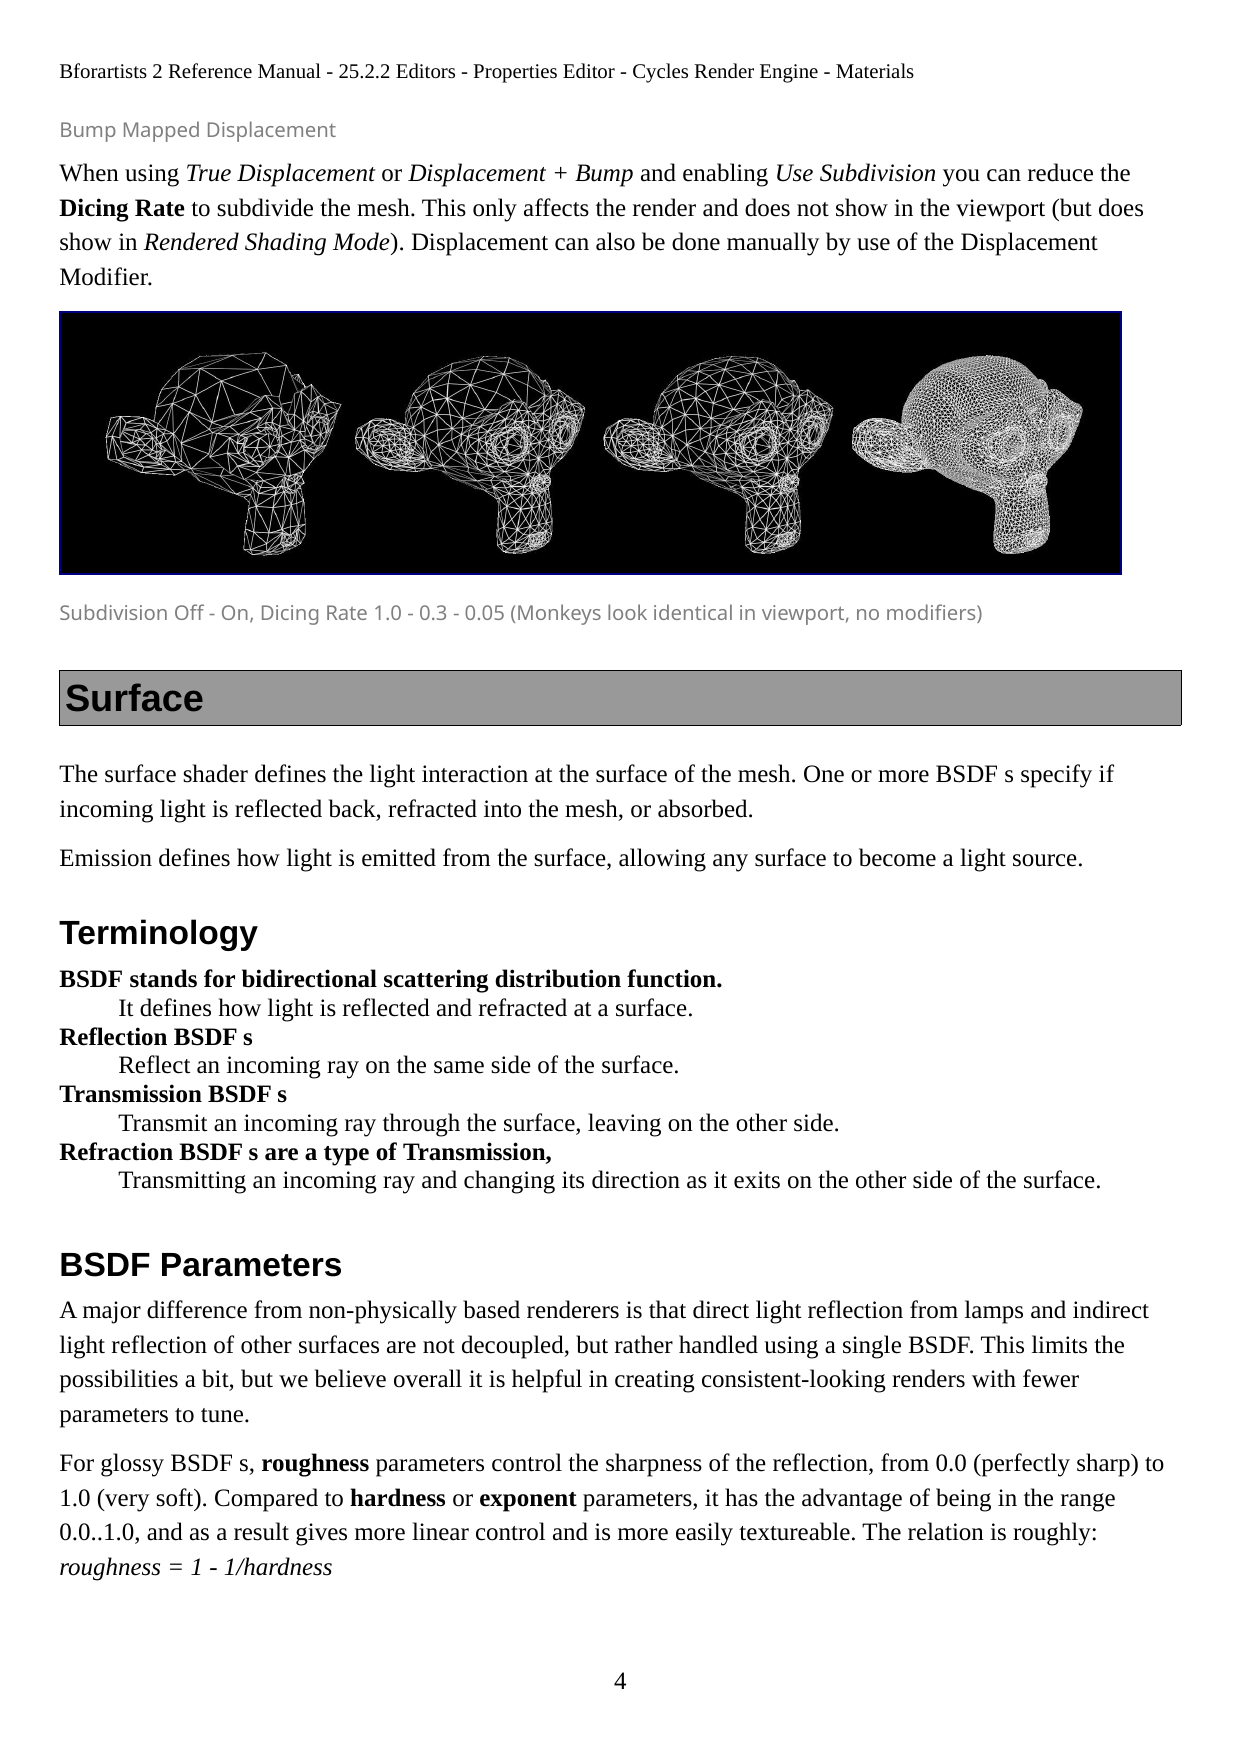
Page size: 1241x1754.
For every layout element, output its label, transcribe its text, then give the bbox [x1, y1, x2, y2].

list Reflect an incoming ray on the same side of the surface. [118, 1050, 1181, 1079]
text For glossy BSDF s, roughness parameters control the sharpness of the reflection, from 0.0 (perfectly sharp) to 1.0 (very soft). Compared to hardness or exponent parameters, it has the advantage of being in the range 0.0..1.0, and as a result gives more linear control and is more easily textureable. The relation is roughly: roughness = 1 - 1/hardness [59, 1448, 1181, 1580]
picture [61, 313, 1120, 573]
list Transmitting an incoming ray and changing its direction as it exits on the other side of the surface. [118, 1165, 1181, 1194]
subtitle BSDF Parameters [59, 1244, 1181, 1283]
subtitle Terminology [59, 913, 1181, 952]
subtitle Transmission BSDF s [59, 1079, 1181, 1108]
text Emission defines how light is emitted from the surface, allowing any surface to become a light source. [59, 843, 1181, 872]
list It defines how light is reflected and refracted at a surface. [118, 993, 1181, 1022]
text When using True Displacement or Displacement + Bump and enabling Use Subdivision you can reduce the Dicing Rate to subdivide the mesh. This only affects the render and does not show in the viewport (but does show in Rendered Shading Mode). Displacement can also be done manually by use of the Displacement Modifier. [59, 158, 1181, 291]
subtitle Refraction BSDF s are a type of Transmission, [59, 1137, 1181, 1165]
text Subdivision Off - On, Dicing Rate 1.0 - 0.3 - 0.05 (Monkeys look identical in viewport, no modifiers) [59, 595, 1181, 626]
text Bump Mapped Displacement [59, 113, 1181, 144]
text A major difference from non-physically based renderers is that direct light reflection from lamps and indirect light reflection of other surfaces are not decoupled, but rather handled using a single BSDF. This limits the possibilities a bit, but we believe overall it is helpful in creating consistent-looking renders with fewer parameters to tune. [59, 1296, 1181, 1428]
subtitle BSDF stands for bidirectional scattering distribution function. [59, 964, 1181, 993]
subtitle Reflection BSDF s [59, 1022, 1181, 1050]
table_header Surface [60, 671, 1181, 725]
list Transmit an incoming ray through the surface, leaving on the other side. [118, 1108, 1181, 1137]
text The surface shader defines the light interaction at the surface of the mesh. One or more BSDF s specify if incoming light is reflected back, refracted into the mesh, or absorbed. [59, 759, 1181, 823]
